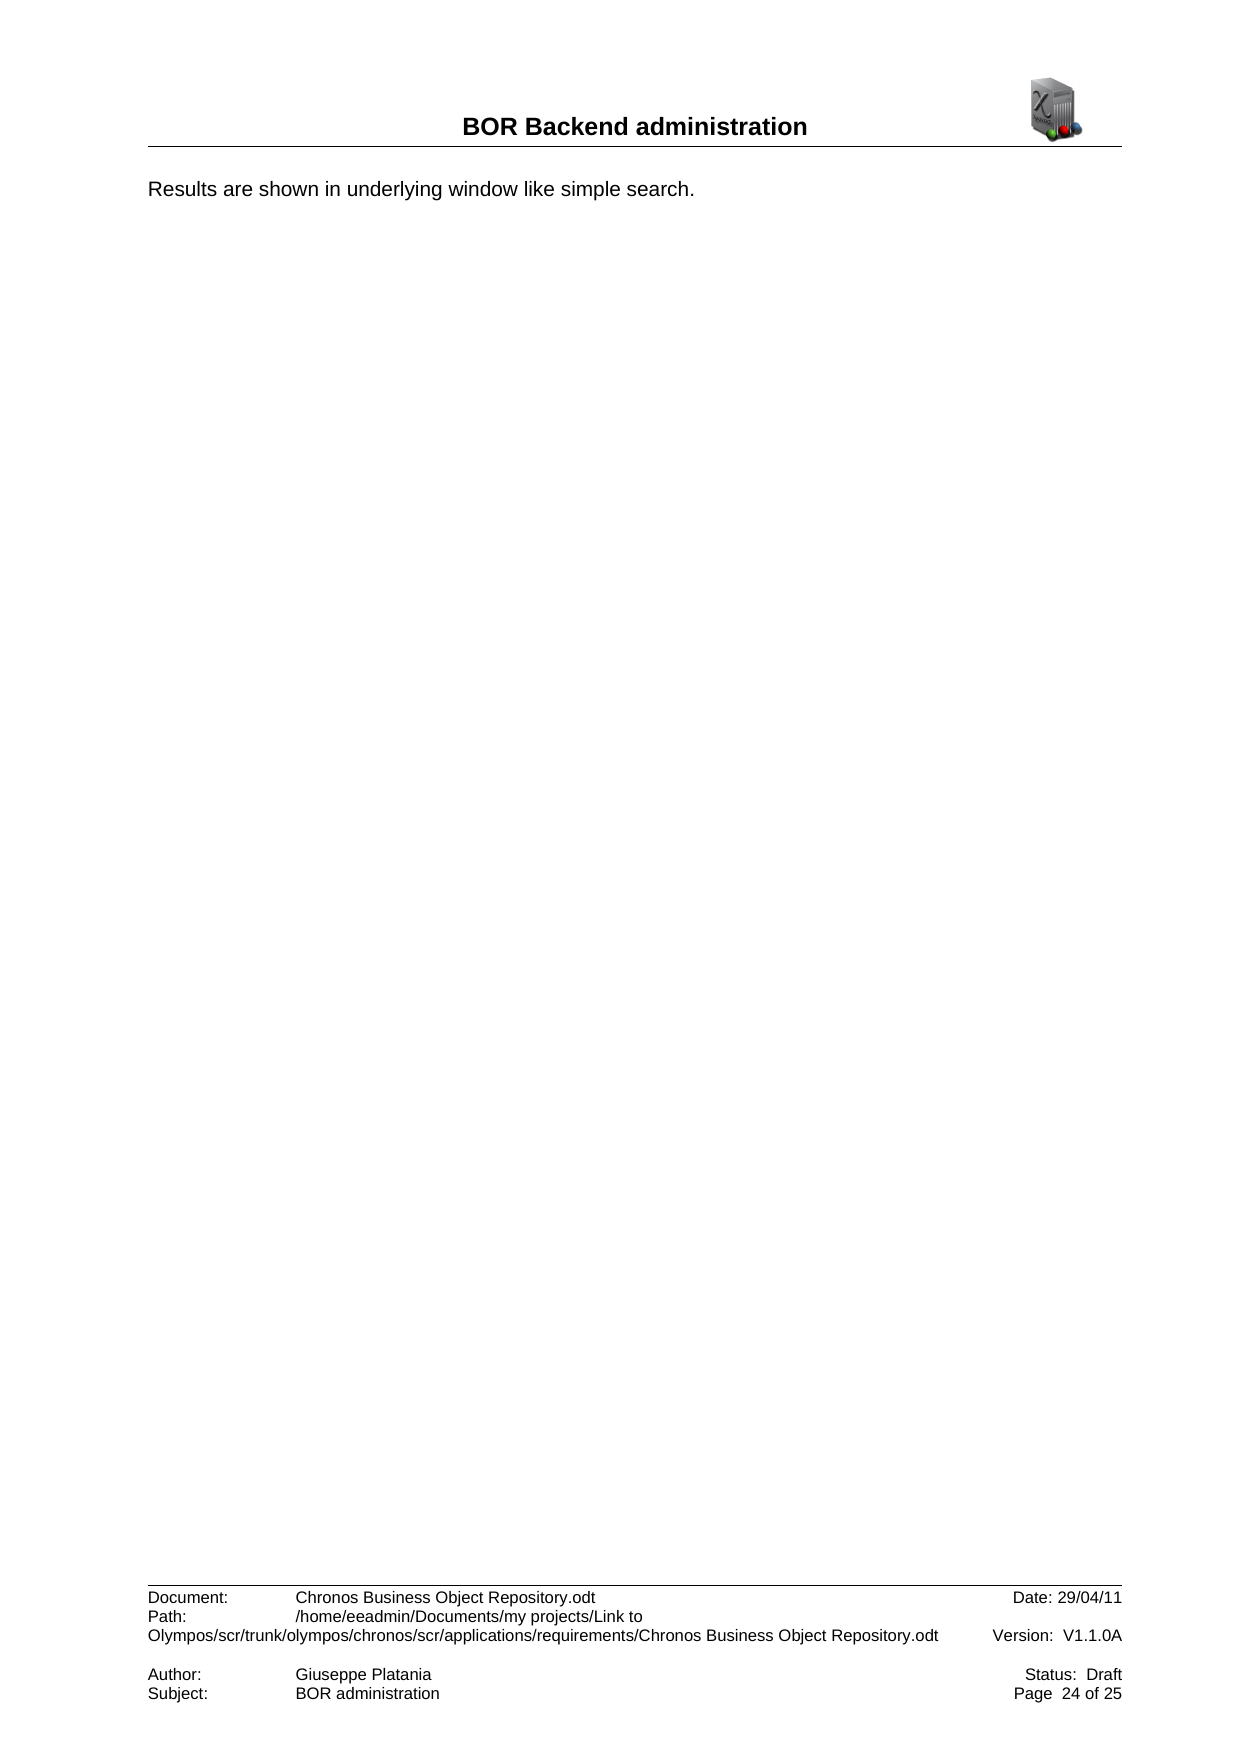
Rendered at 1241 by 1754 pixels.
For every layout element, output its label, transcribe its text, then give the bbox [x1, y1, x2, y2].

picture [1029, 75, 1085, 143]
text Results are shown in underlying window like simple search. [148, 177, 1122, 201]
